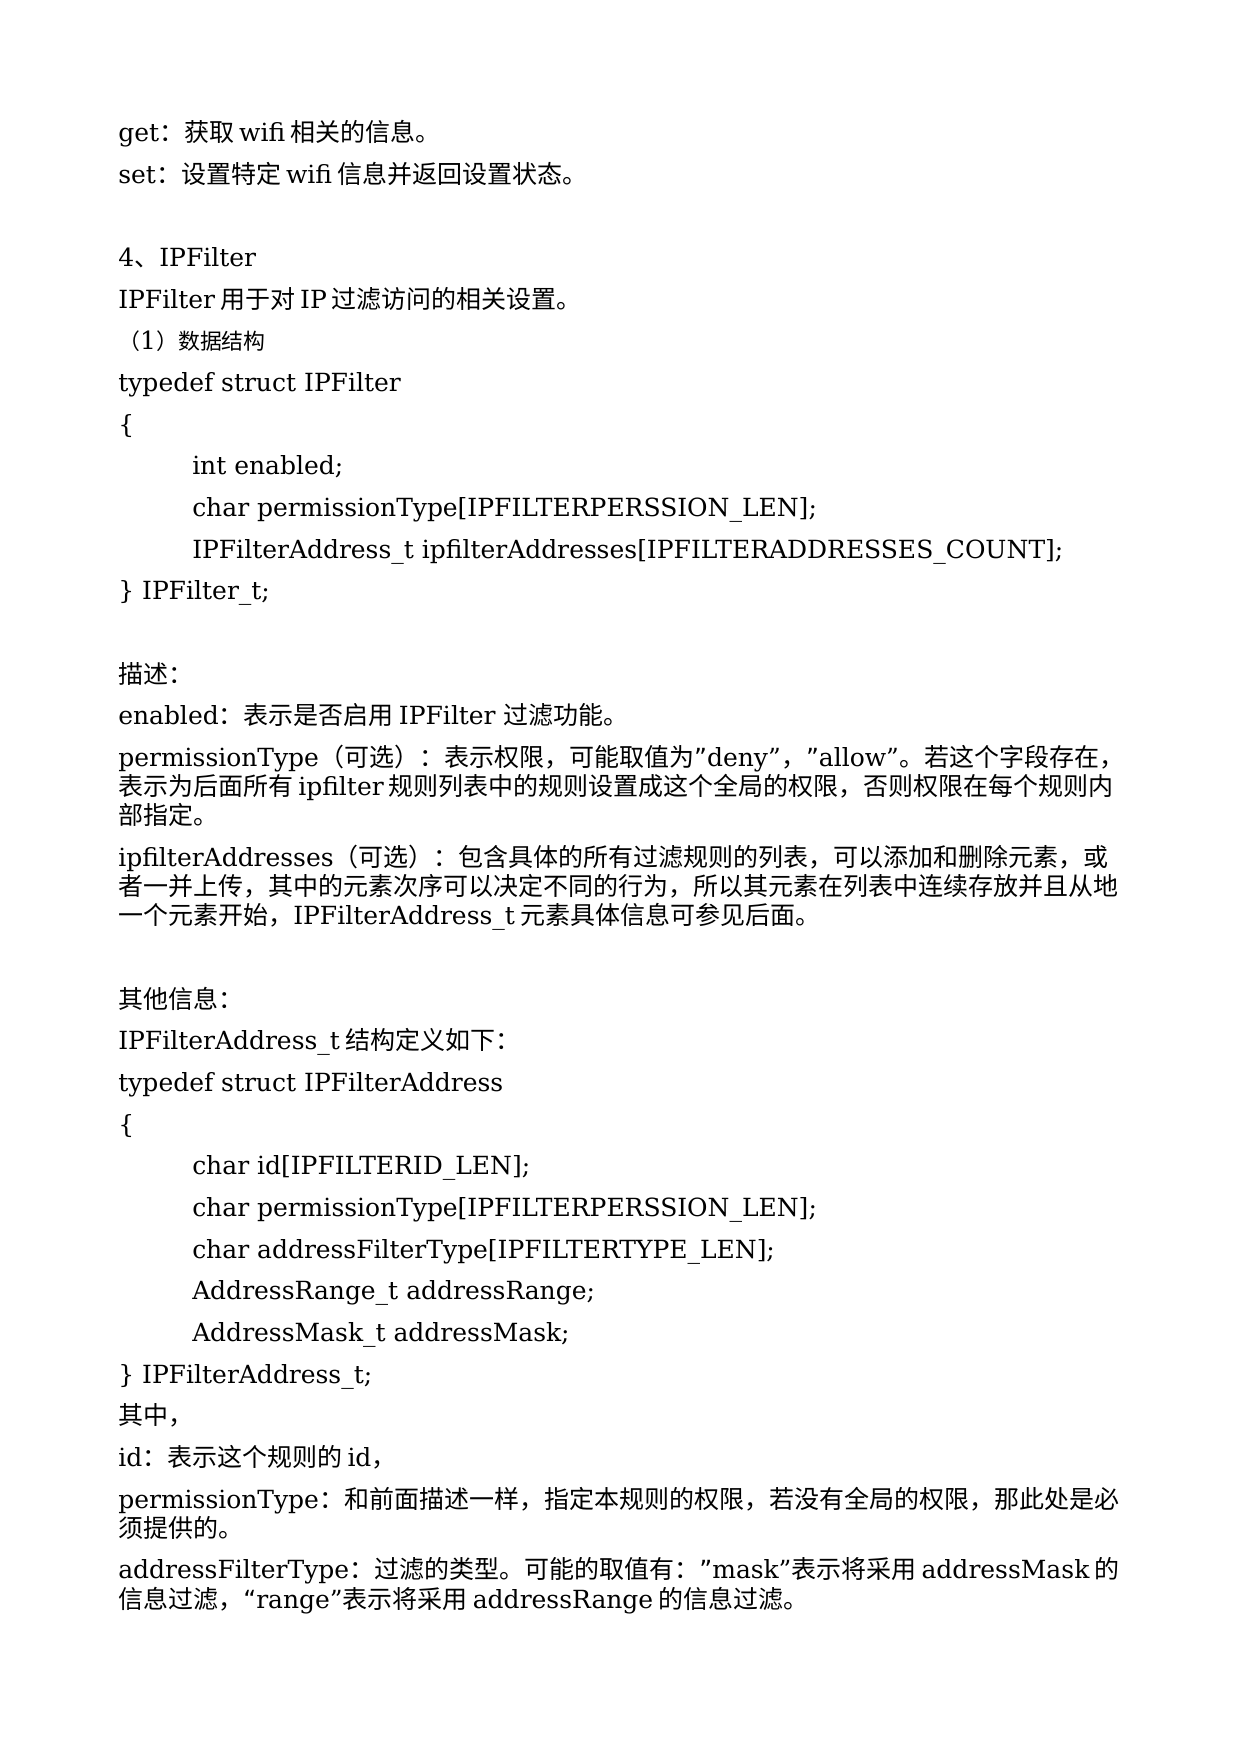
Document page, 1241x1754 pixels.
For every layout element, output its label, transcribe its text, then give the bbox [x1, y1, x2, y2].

text 描述： [118, 660, 1122, 689]
text char id[IPFILTERID_LEN]; [118, 1151, 1122, 1181]
text permissionType：和前面描述一样，指定本规则的权限，若没有全局的权限，那此处是必须提供的。 [118, 1485, 1122, 1543]
text IPFilter用于对IP过滤访问的相关设置。 [118, 285, 1122, 314]
text 4、IPFilter [118, 243, 1122, 272]
text permissionType（可选）：表示权限，可能取值为”deny”，”allow”。若这个字段存在，表示为后面所有ipfilter规则列表中的规则设置成这个全局的权限，否则权限在每个规则内部指定。 [118, 743, 1122, 831]
text typedef struct IPFilterAddress [118, 1068, 1122, 1097]
text AddressMask_t addressMask; [118, 1318, 1122, 1347]
text } IPFilter_t; [118, 576, 1122, 606]
text AddressRange_t addressRange; [118, 1276, 1122, 1306]
text id：表示这个规则的id， [118, 1443, 1122, 1472]
text enabled：表示是否启用IPFilter 过滤功能。 [118, 701, 1122, 731]
text set：设置特定wifi信息并返回设置状态。 [118, 160, 1122, 189]
text （1）数据结构 [118, 326, 1122, 356]
text IPFilterAddress_t ipfilterAddresses[IPFILTERADDRESSES_COUNT]; [118, 535, 1122, 564]
text addressFilterType：过滤的类型。可能的取值有：”mask”表示将采用addressMask的信息过滤，“range”表示将采用addressRange的信息过滤。 [118, 1556, 1122, 1614]
text 其中， [118, 1401, 1122, 1431]
text get：获取wifi相关的信息。 [118, 118, 1122, 147]
text } IPFilterAddress_t; [118, 1360, 1122, 1389]
text typedef struct IPFilter [118, 368, 1122, 397]
text IPFilterAddress_t结构定义如下： [118, 1026, 1122, 1056]
text char addressFilterType[IPFILTERTYPE_LEN]; [118, 1235, 1122, 1264]
text { [118, 410, 1122, 439]
text char permissionType[IPFILTERPERSSION_LEN]; [118, 493, 1122, 522]
text { [118, 1110, 1122, 1139]
text 其他信息： [118, 985, 1122, 1014]
text int enabled; [118, 451, 1122, 481]
text ipfilterAddresses（可选）：包含具体的所有过滤规则的列表，可以添加和删除元素，或者一并上传，其中的元素次序可以决定不同的行为，所以其元素在列表中连续存放并且从地一个元素开始，IPFilterAddress_t元素具体信息可参见后面。 [118, 843, 1122, 931]
text char permissionType[IPFILTERPERSSION_LEN]; [118, 1193, 1122, 1222]
